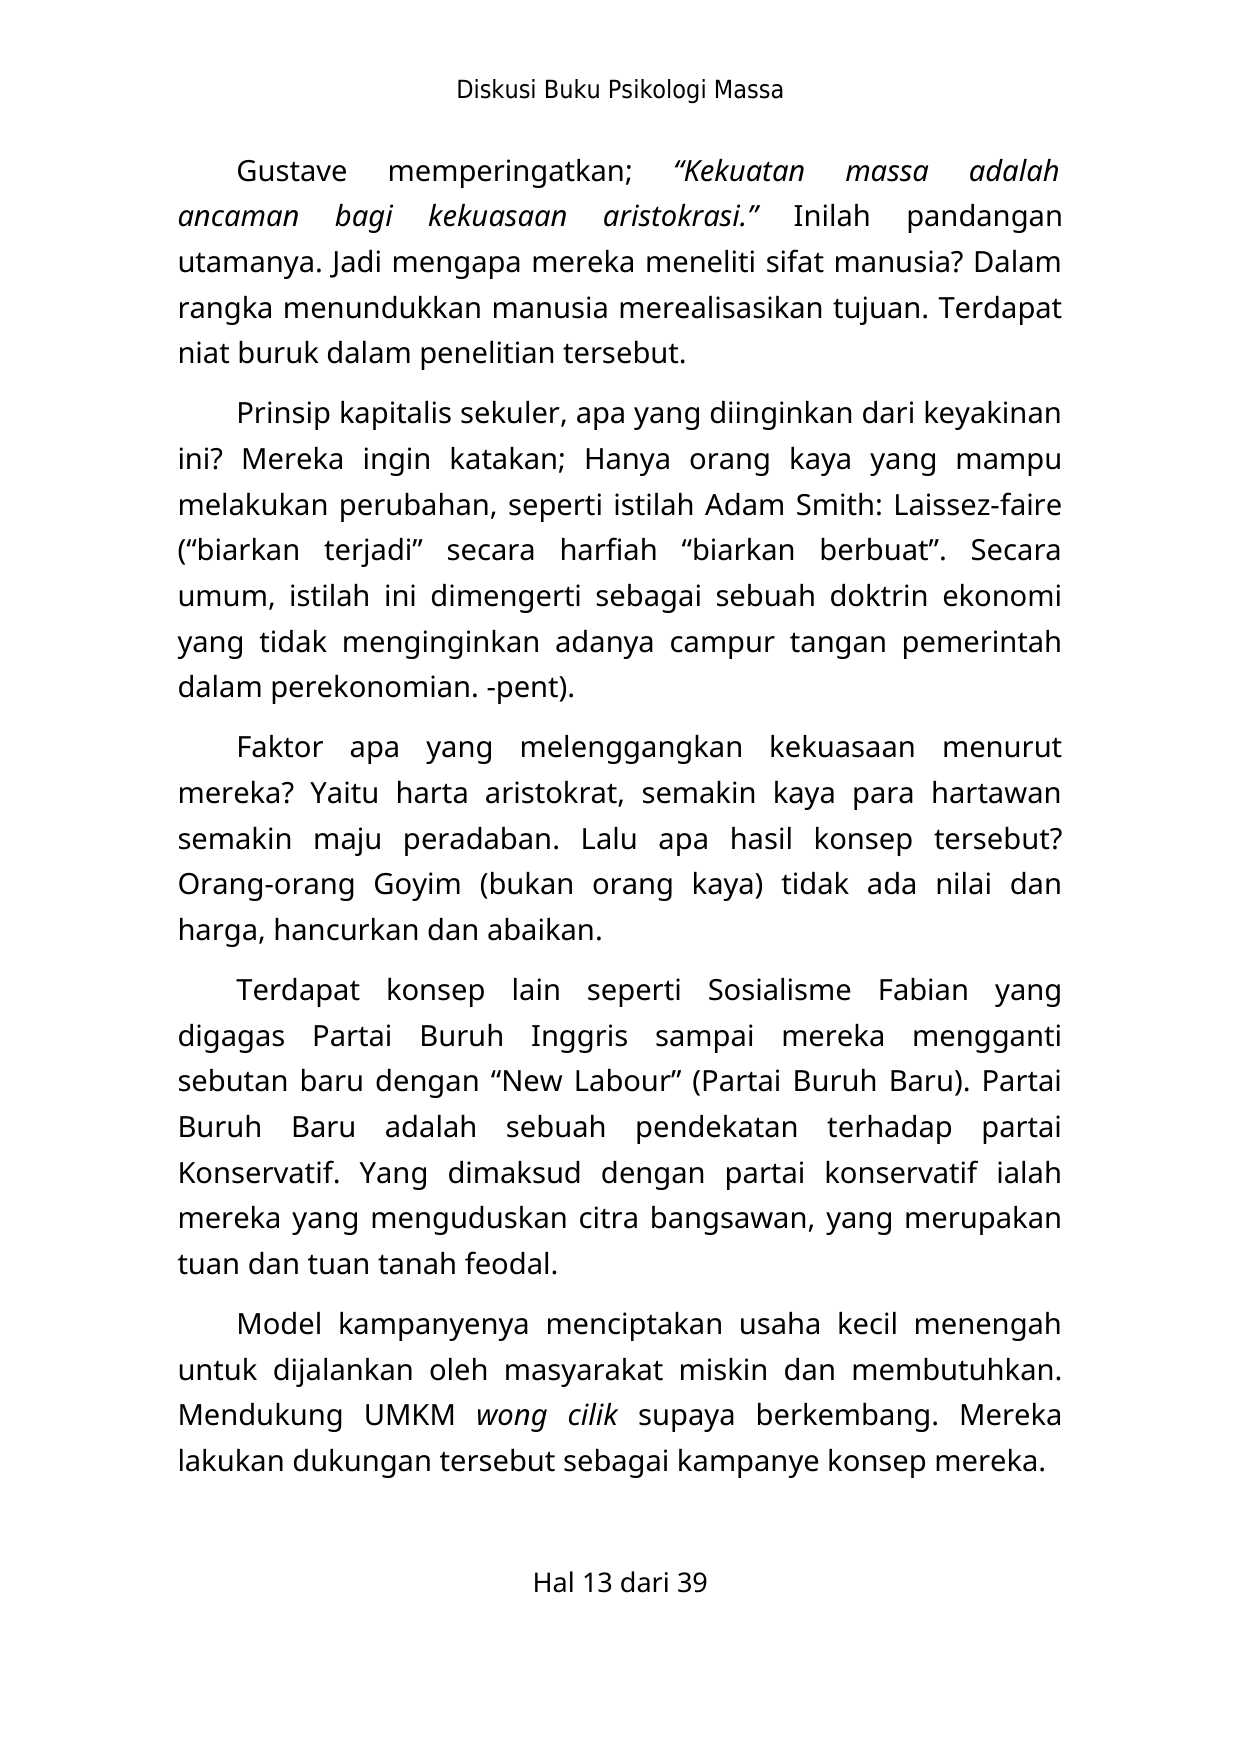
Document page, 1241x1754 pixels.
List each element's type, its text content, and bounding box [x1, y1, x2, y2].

text Faktor apa yang melenggangkan kekuasaan menurut mereka? Yaitu harta aristokrat, semakin kaya para hartawan semakin maju peradaban. Lalu apa hasil konsep tersebut? Orang-orang Goyim (bukan orang kaya) tidak ada nilai dan harga, hancurkan dan abaikan. [177, 727, 1063, 949]
text Model kampanyenya menciptakan usaha kecil menengah untuk dijalankan oleh masyarakat miskin dan membutuhkan. Mendukung UMKM wong cilik supaya berkembang. Mereka lakukan dukungan tersebut sebagai kampanye konsep mereka. [177, 1303, 1063, 1480]
text Terdapat konsep lain seperti Sosialisme Fabian yang digagas Partai Buruh Inggris sampai mereka mengganti sebutan baru dengan “New Labour” (Partai Buruh Baru). Partai Buruh Baru adalah sebuah pendekatan terhadap partai Konservatif. Yang dimaksud dengan partai konservatif ialah mereka yang menguduskan citra bangsawan, yang merupakan tuan dan tuan tanah feodal. [177, 969, 1063, 1283]
text Gustave memperingatkan; “Kekuatan massa adalah ancaman bagi kekuasaan aristokrasi.” Inilah pandangan utamanya. Jadi mengapa mereka meneliti sifat manusia? Dalam rangka menundukkan manusia merealisasikan tujuan. Terdapat niat buruk dalam penelitian tersebut. [177, 150, 1063, 372]
text Prinsip kapitalis sekuler, apa yang diinginkan dari keyakinan ini? Mereka ingin katakan; Hanya orang kaya yang mampu melakukan perubahan, seperti istilah Adam Smith: Laissez-faire (“biarkan terjadi” secara harfiah “biarkan berbuat”. Secara umum, istilah ini dimengerti sebagai sebuah doktrin ekonomi yang tidak menginginkan adanya campur tangan pemerintah dalam perekonomian. -pent). [177, 393, 1063, 706]
